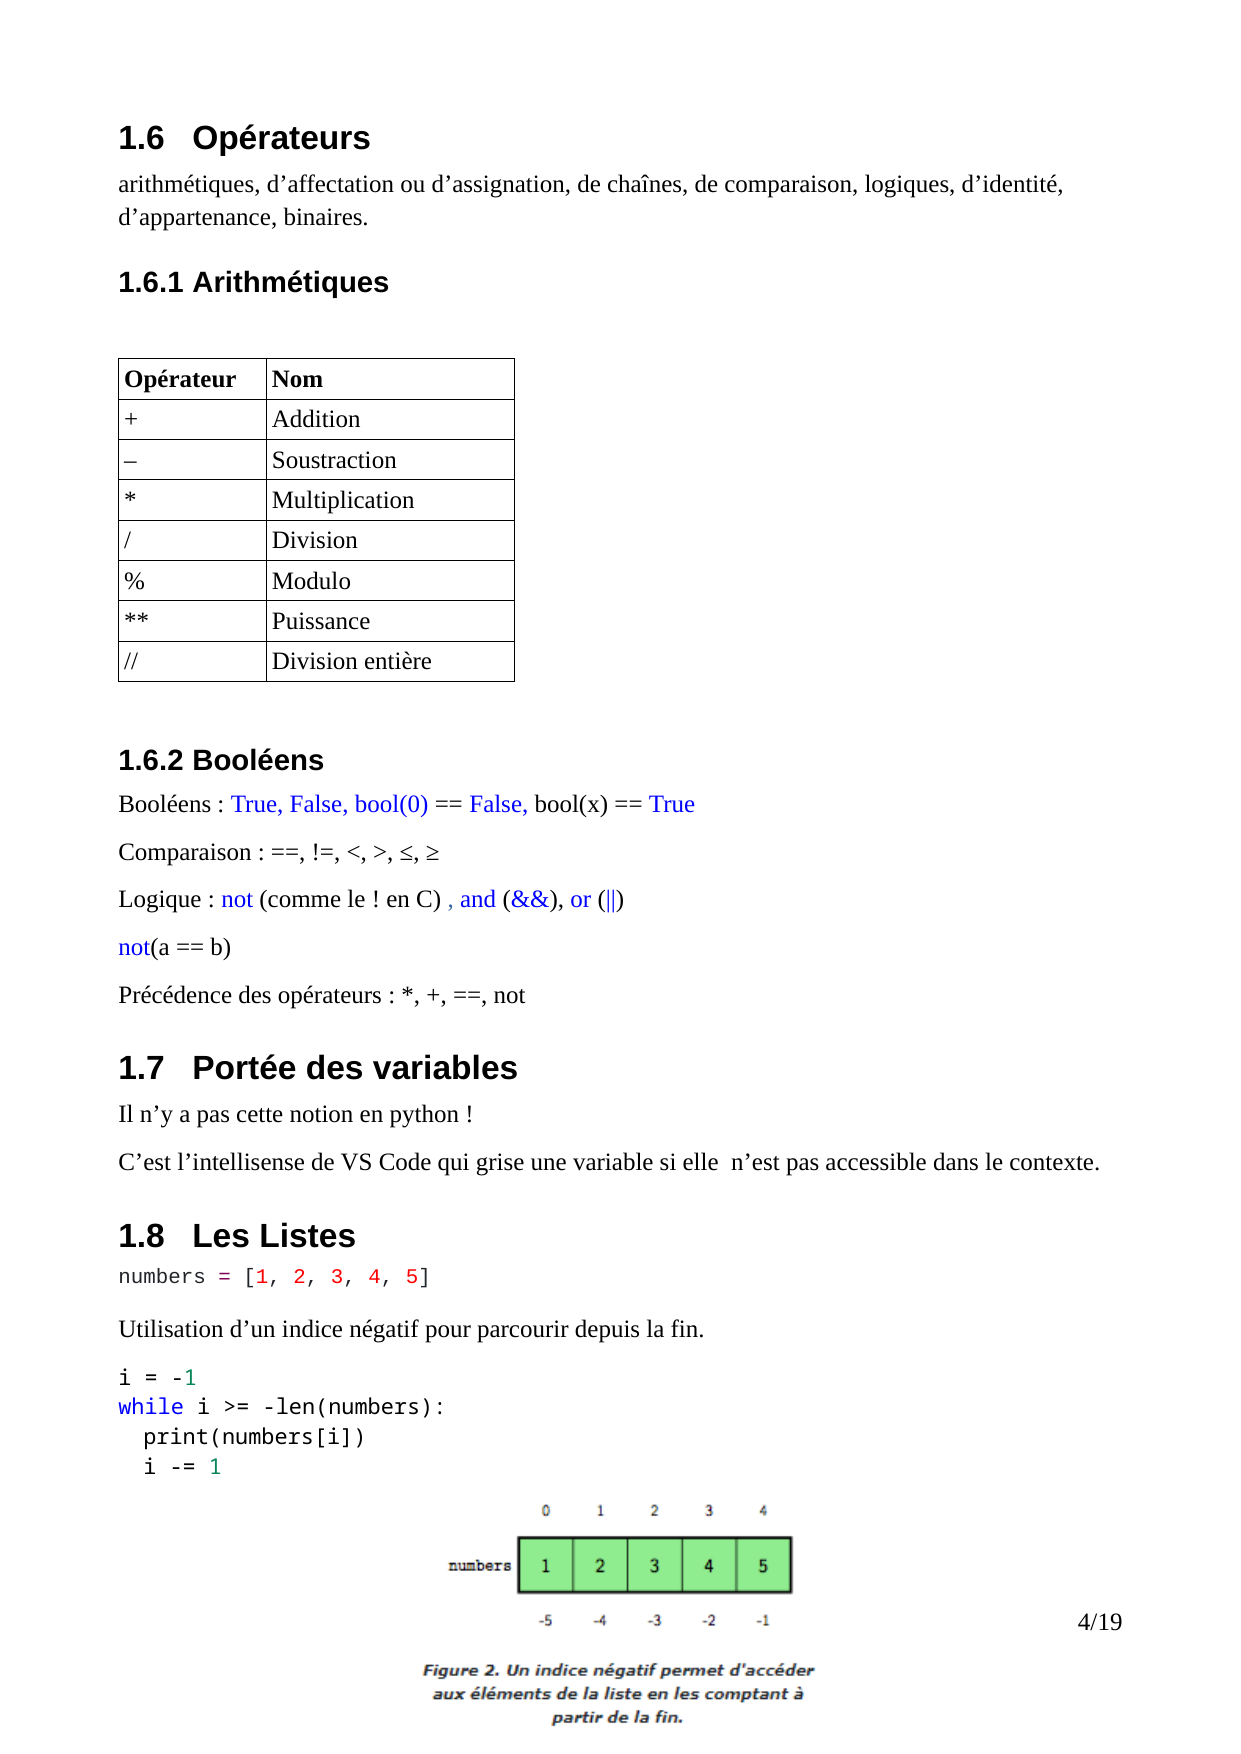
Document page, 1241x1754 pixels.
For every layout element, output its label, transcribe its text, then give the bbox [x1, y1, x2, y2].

table_cell % [119, 561, 266, 600]
text Précédence des opérateurs : *, +, ==, not [118, 980, 1122, 1008]
table_cell Addition [267, 400, 514, 439]
text Il n’y a pas cette notion en python ! [118, 1099, 1122, 1128]
text C’est l’intellisense de VS Code qui grise une variable si elle n’est pas accessible dans le contexte. [118, 1147, 1122, 1176]
table_cell / [119, 521, 266, 560]
text i = -1 [118, 1361, 1122, 1391]
text Utilisation d’un indice négatif pour parcourir depuis la fin. [118, 1314, 1122, 1343]
subtitle Portée des variables [118, 1048, 1122, 1087]
table_header Opérateur [119, 359, 266, 399]
subtitle Opérateurs [118, 118, 1122, 157]
text numbers = [1, 2, 3, 4, 5] [118, 1267, 1122, 1290]
subtitle Arithmétiques [118, 264, 1122, 298]
text Logique : not (comme le ! en C) , and (&&), or (||) [118, 884, 1122, 913]
text not(a == b) [118, 932, 1122, 961]
text while i >= -len(numbers): [118, 1391, 1122, 1421]
table_cell Division entière [267, 642, 514, 681]
subtitle Les Listes [118, 1215, 1122, 1254]
table_cell + [119, 400, 266, 439]
text i -= 1 [118, 1451, 1122, 1481]
table_cell Modulo [267, 561, 514, 600]
table_cell Multiplication [267, 480, 514, 519]
text Booléens : True, False, bool(0) == False, bool(x) == True [118, 789, 1122, 818]
picture [396, 1480, 845, 1745]
text Comparaison : ==, !=, <, >, ≤, ≥ [118, 837, 1122, 866]
table_header Nom [267, 359, 514, 399]
table_cell Soustraction [267, 440, 514, 479]
table_cell // [119, 642, 266, 681]
table_cell * [119, 480, 266, 519]
table_cell ** [119, 601, 266, 641]
table_cell – [119, 440, 266, 479]
subtitle Booléens [118, 743, 1122, 777]
text print(numbers[i]) [118, 1421, 1122, 1451]
table_cell Division [267, 521, 514, 560]
text arithmétiques, d’affectation ou d’assignation, de chaînes, de comparaison, logiques, d’identité, d’appartenance, binaires. [118, 169, 1122, 231]
table_cell Puissance [267, 601, 514, 641]
